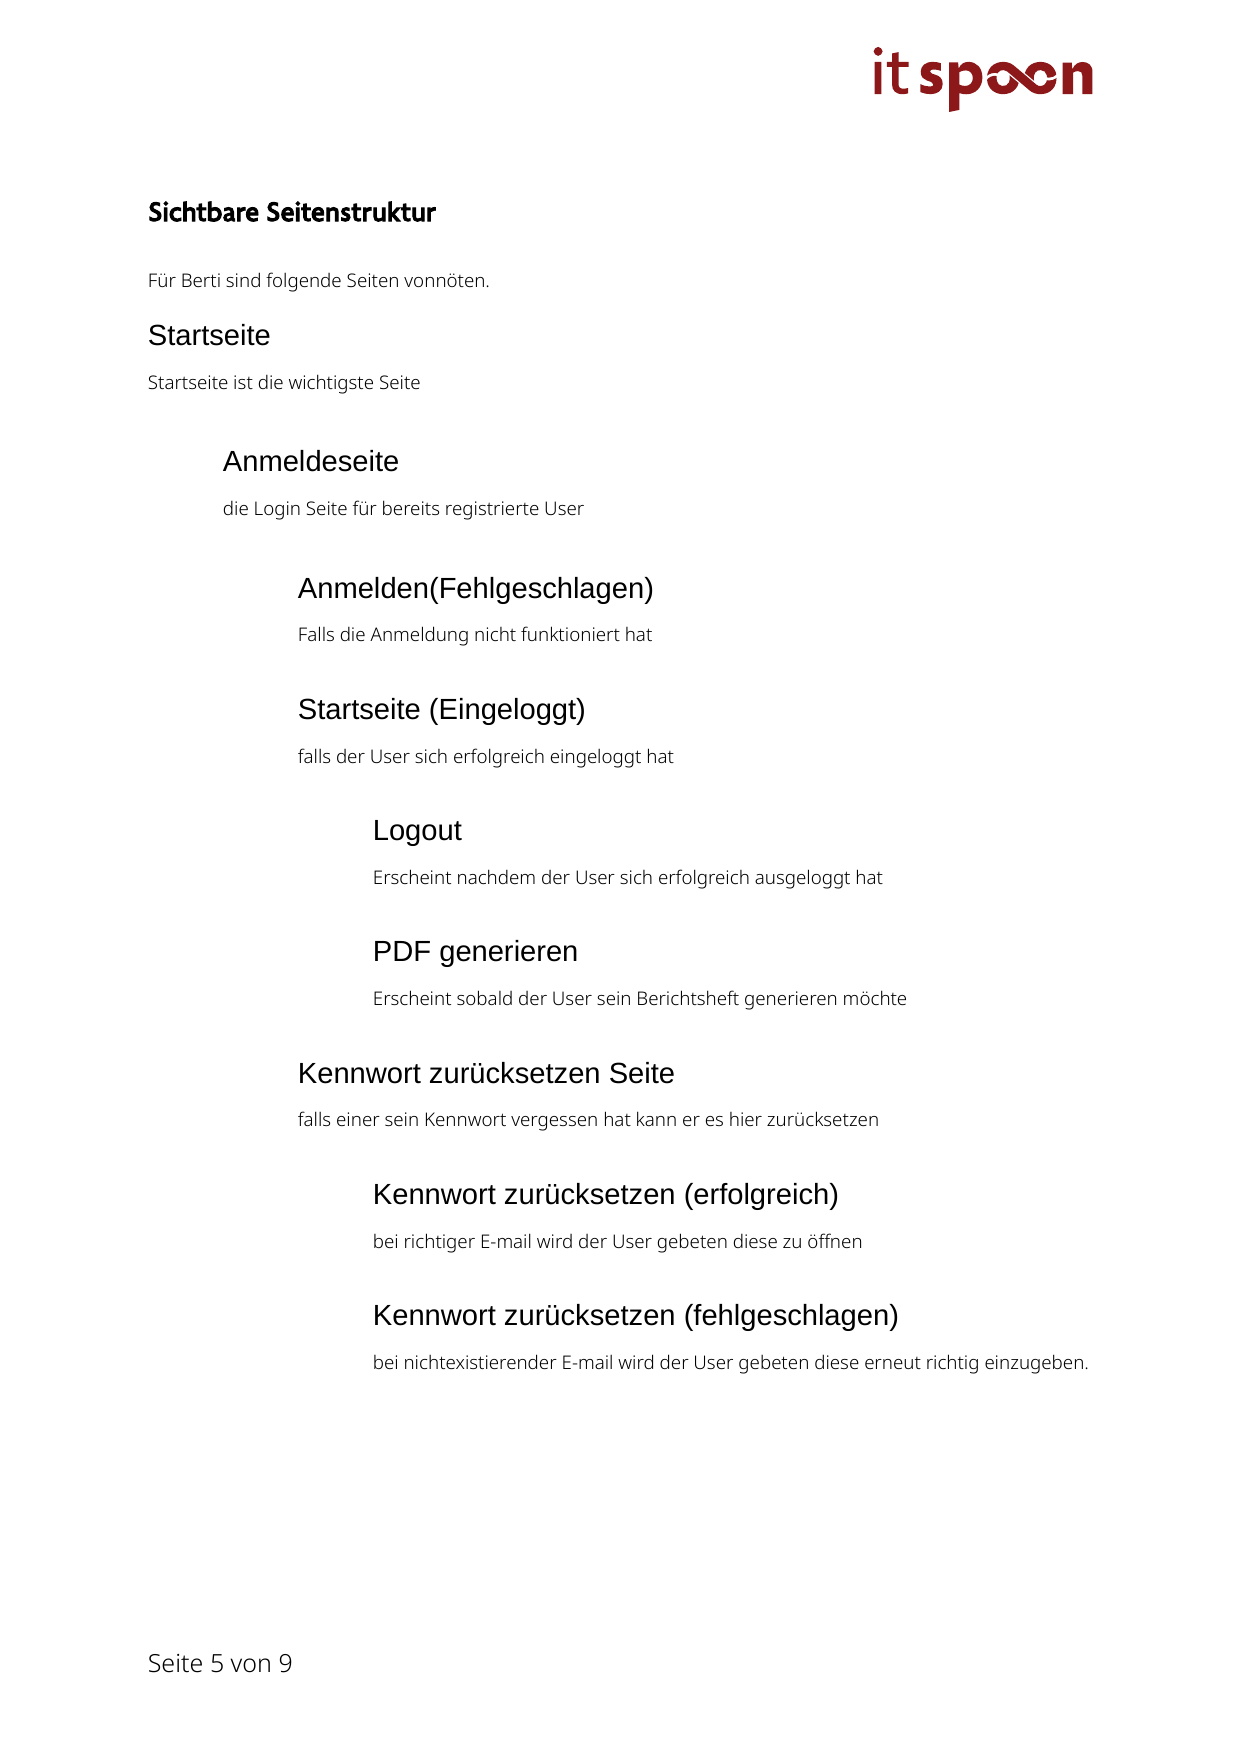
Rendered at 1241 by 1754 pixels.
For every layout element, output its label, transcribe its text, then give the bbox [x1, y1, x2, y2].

text Falls die Anmeldung nicht funktioniert hat [148, 622, 1093, 647]
text Für Berti sind folgende Seiten vonnöten. [148, 268, 1093, 293]
subtitle Logout [148, 813, 1093, 847]
text falls einer sein Kennwort vergessen hat kann er es hier zurücksetzen [148, 1107, 1093, 1132]
subtitle Kennwort zurücksetzen (fehlgeschlagen) [148, 1298, 1093, 1332]
text falls der User sich erfolgreich eingeloggt hat [148, 743, 1093, 768]
text bei nichtexistierender E-mail wird der User gebeten diese erneut richtig einzugeben. [148, 1349, 1093, 1375]
text bei richtiger E-mail wird der User gebeten diese zu öffnen [148, 1228, 1093, 1253]
text die Login Seite für bereits registrierte User [148, 496, 1093, 521]
text Startseite ist die wichtigste Seite [148, 369, 1093, 395]
text Erscheint nachdem der User sich erfolgreich ausgeloggt hat [148, 864, 1093, 890]
subtitle Kennwort zurücksetzen (erfolgreich) [148, 1177, 1093, 1210]
subtitle Kennwort zurücksetzen Seite [148, 1056, 1093, 1089]
subtitle Startseite [148, 318, 1093, 352]
subtitle Sichtbare Seitenstruktur [148, 193, 1093, 228]
text Erscheint sobald der User sein Berichtsheft generieren möchte [148, 985, 1093, 1011]
subtitle Anmeldeseite [148, 444, 1093, 478]
subtitle Startseite (Eingeloggt) [148, 692, 1093, 725]
subtitle Anmelden(Fehlgeschlagen) [148, 571, 1093, 604]
subtitle PDF generieren [148, 934, 1093, 968]
